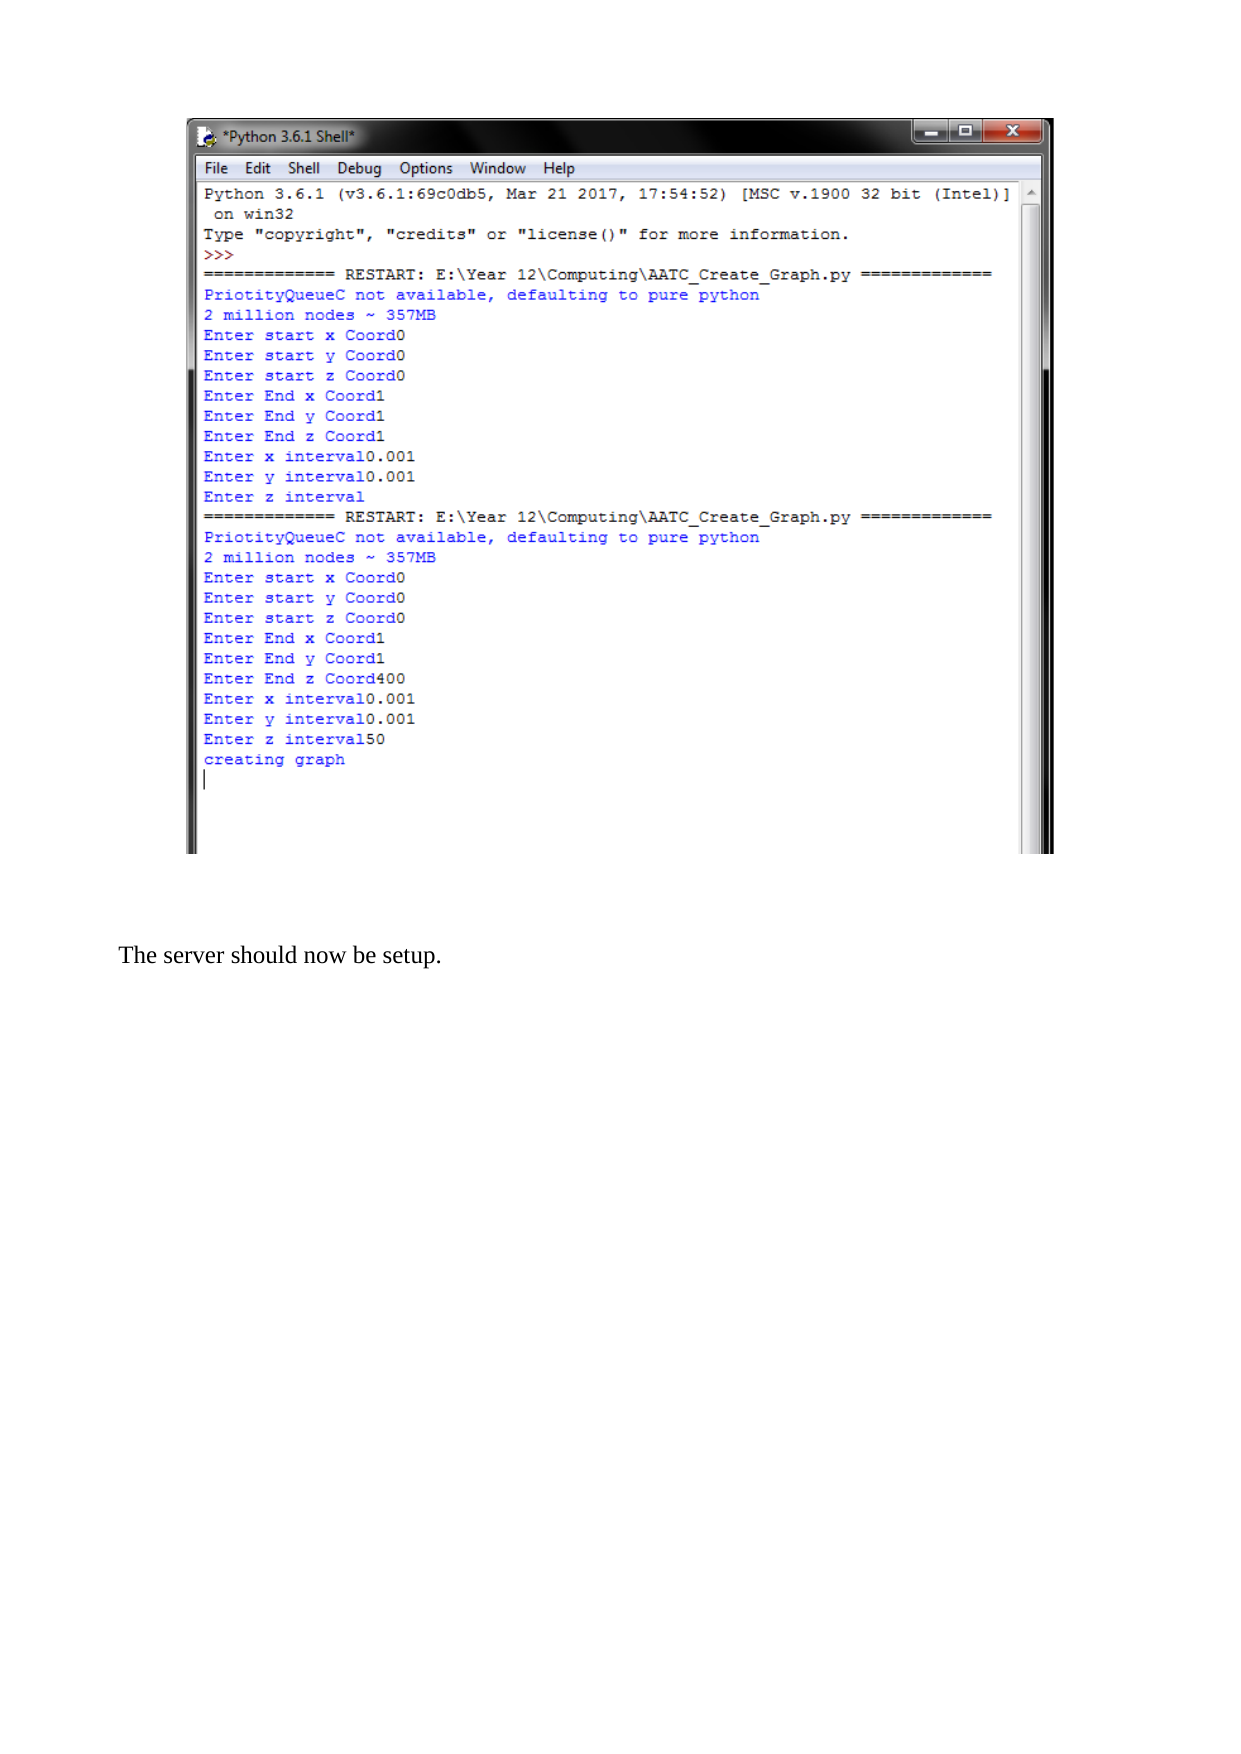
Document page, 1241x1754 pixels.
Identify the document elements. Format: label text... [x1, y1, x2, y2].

picture [186, 118, 1054, 854]
text The server should now be setup. [118, 940, 1122, 969]
